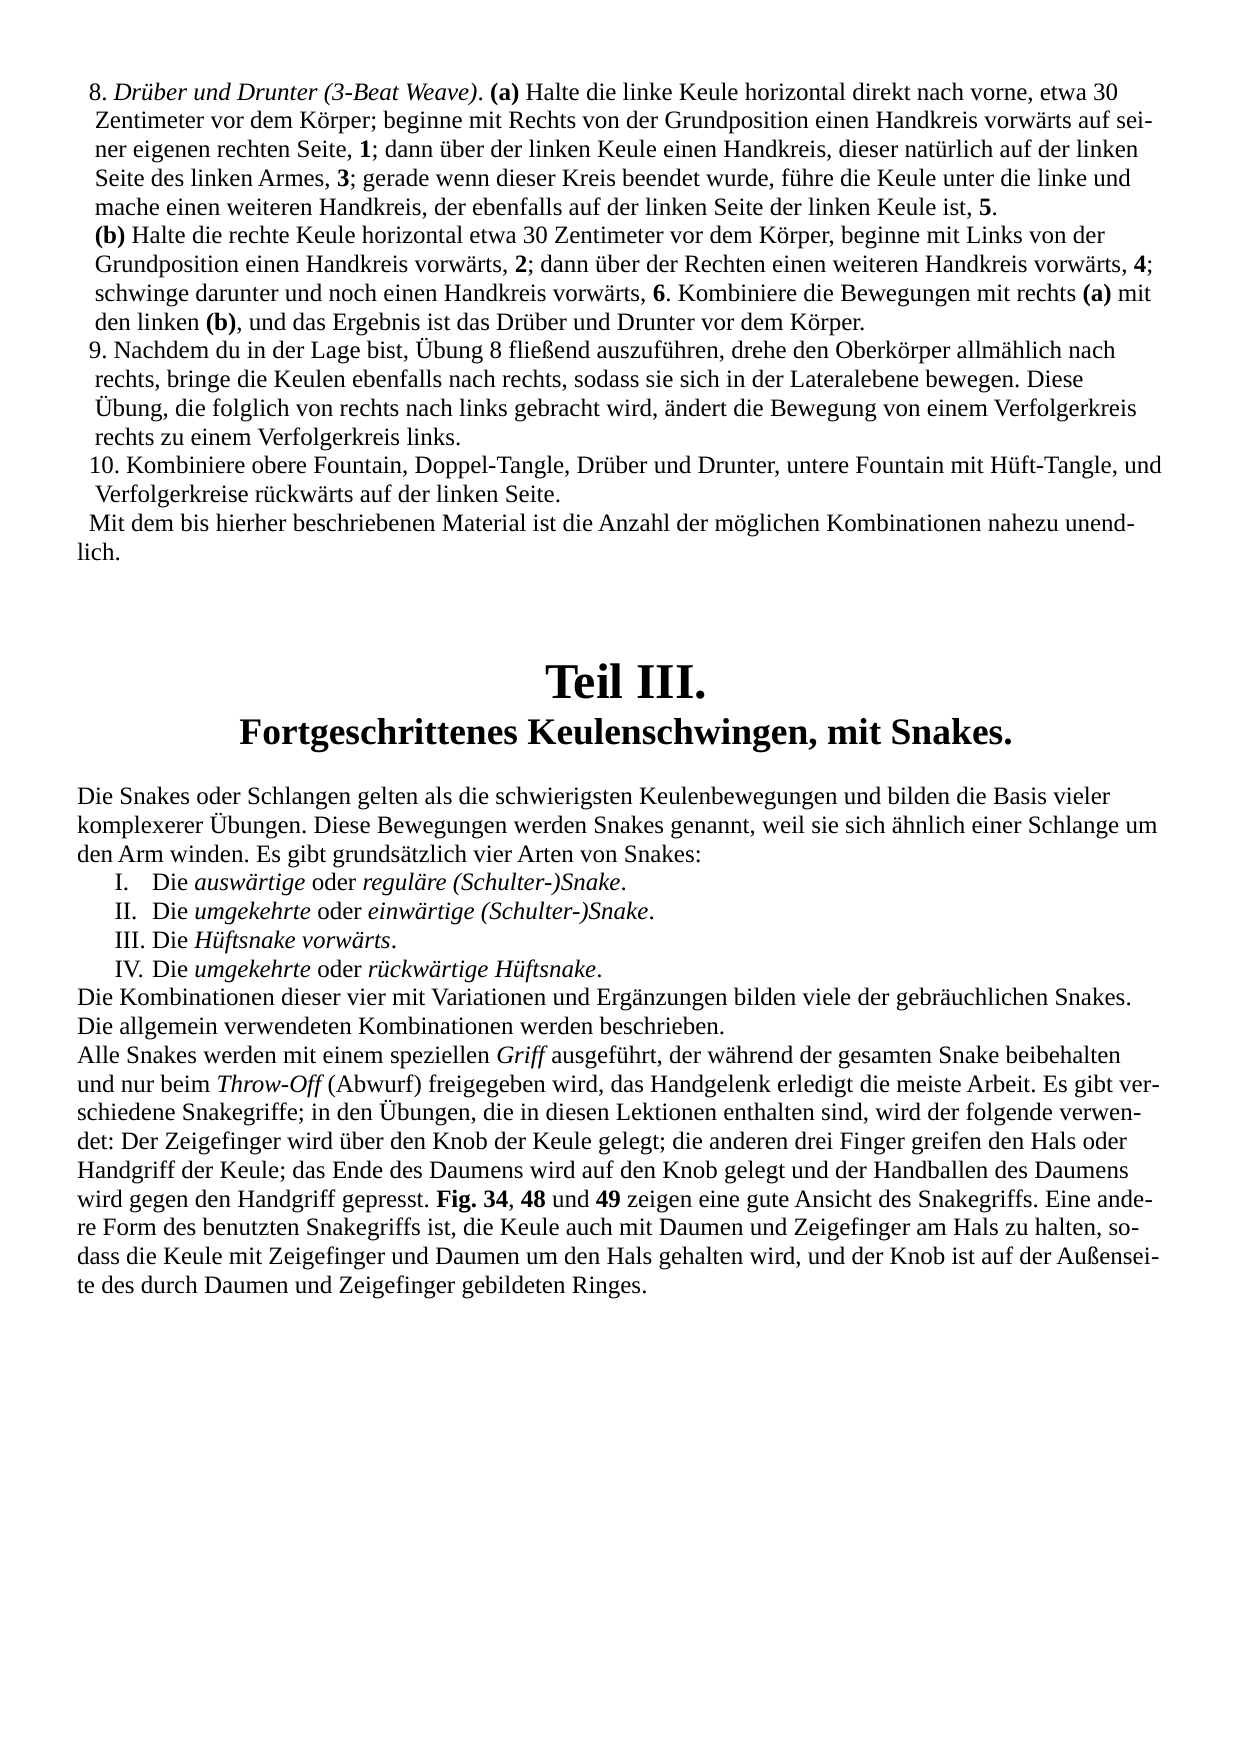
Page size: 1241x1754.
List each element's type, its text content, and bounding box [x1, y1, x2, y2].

list Die auswärtige oder reguläre (Schulter-)Snake. [114, 867, 1163, 896]
list Kombiniere obere Fountain, Doppel-Tangle, Drüber und Drunter, untere Fountain mit Hüft-Tangle, und Verfolgerkreise rückwärts auf der linken Seite. [77, 451, 1163, 508]
list Die umgekehrte oder rückwärtige Hüftsnake. [114, 954, 1163, 982]
text Die Kombinationen dieser vier mit Variationen und Ergänzungen bilden viele der gebräuchlichen Snakes. Die allgemein verwendeten Kombinationen werden beschrieben. [77, 982, 1163, 1040]
list Nachdem du in der Lage bist, Übung 8 fließend auszuführen, drehe den Oberkörper allmählich nach rechts, bringe die Keulen ebenfalls nach rechts, sodass sie sich in der Lateralebene bewegen. Diese Übung, die folglich von rechts nach links gebracht wird, ändert die Bewegung von einem Verfolgerkreis rechts zu einem Verfolgerkreis links. [77, 336, 1163, 451]
text Fortgeschrittenes Keulenschwingen, mit Snakes. [77, 709, 1163, 752]
list Die Hüftsnake vorwärts. [114, 925, 1163, 954]
list Die umgekehrte oder einwärtige (Schulter-)Snake. [114, 896, 1163, 925]
text Die Snakes oder Schlangen gelten als die schwierigsten Keulenbewegungen und bilden die Basis vieler komplexerer Übungen. Diese Bewegungen werden Snakes genannt, weil sie sich ähnlich einer Schlange um den Arm winden. Es gibt grundsätzlich vier Arten von Snakes: [77, 781, 1163, 867]
text Teil III. [77, 652, 1163, 709]
text Mit dem bis hierher beschriebenen Material ist die Anzahl der möglichen Kombinationen nahezu unend­lich. [77, 508, 1163, 566]
list Drüber und Drunter (3-Beat Weave). (a) Halte die linke Keule horizontal direkt nach vorne, etwa 30 Zentimeter vor dem Körper; beginne mit Rechts von der Grundposition einen Handkreis vorwärts auf sei­ner eigenen rechten Seite, 1; dann über der linken Keule einen Handkreis, dieser natürlich auf der linken Seite des linken Armes, 3; gerade wenn dieser Kreis beendet wurde, führe die Keule unter die linke und mache einen weiteren Handkreis, der ebenfalls auf der linken Seite der linken Keule ist, 5. (b) Halte die rechte Keule horizontal etwa 30 Zentimeter vor dem Körper, beginne mit Links von der Grundposition einen Handkreis vorwärts, 2; dann über der Rechten einen weiteren Handkreis vorwärts, 4; schwinge darunter und noch einen Handkreis vorwärts, 6. Kombiniere die Bewegungen mit rechts (a) mit den linken (b), und das Ergebnis ist das Drüber und Drunter vor dem Körper. [77, 77, 1163, 336]
text Alle Snakes werden mit einem speziellen Griff ausgeführt, der während der gesamten Snake beibehalten und nur beim Throw-Off (Abwurf) freigegeben wird, das Handgelenk erledigt die meiste Arbeit. Es gibt ver­schiedene Snakegriffe; in den Übungen, die in diesen Lektionen enthalten sind, wird der folgende verwen­det: Der Zeigefinger wird über den Knob der Keule gelegt; die anderen drei Finger greifen den Hals oder Handgriff der Keule; das Ende des Daumens wird auf den Knob gelegt und der Handballen des Daumens wird gegen den Handgriff gepresst. Fig. 34, 48 und 49 zeigen eine gute Ansicht des Snakegriffs. Eine ande­re Form des benutzten Snakegriffs ist, die Keule auch mit Daumen und Zeigefinger am Hals zu halten, so­dass die Keule mit Zeigefinger und Daumen um den Hals gehalten wird, und der Knob ist auf der Außensei­te des durch Daumen und Zeigefinger gebildeten Ringes. [77, 1040, 1163, 1299]
